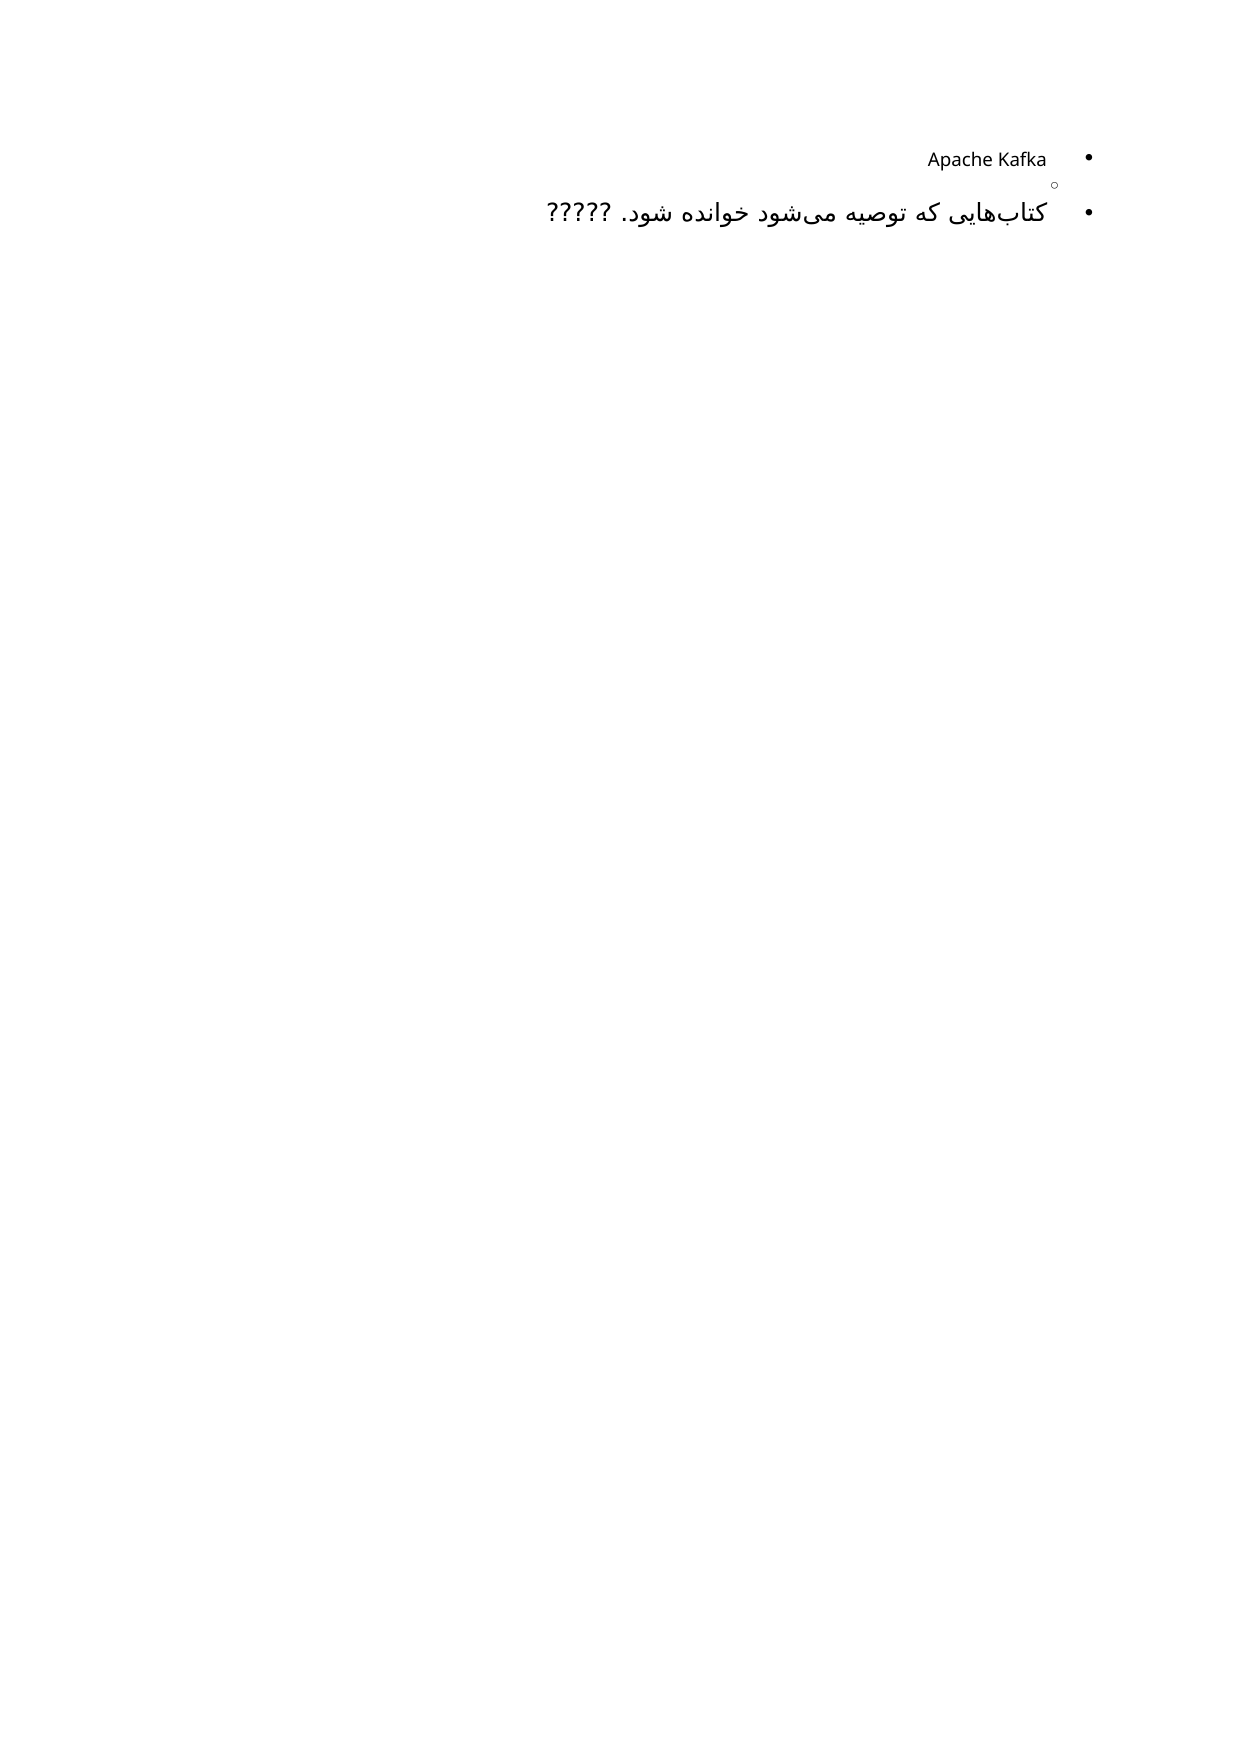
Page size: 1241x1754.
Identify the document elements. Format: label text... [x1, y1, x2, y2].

list کتاب‌هایی که توصیه می‌شود خوانده شود. ????? [118, 198, 1084, 227]
list Apache Kafka [118, 144, 1084, 173]
